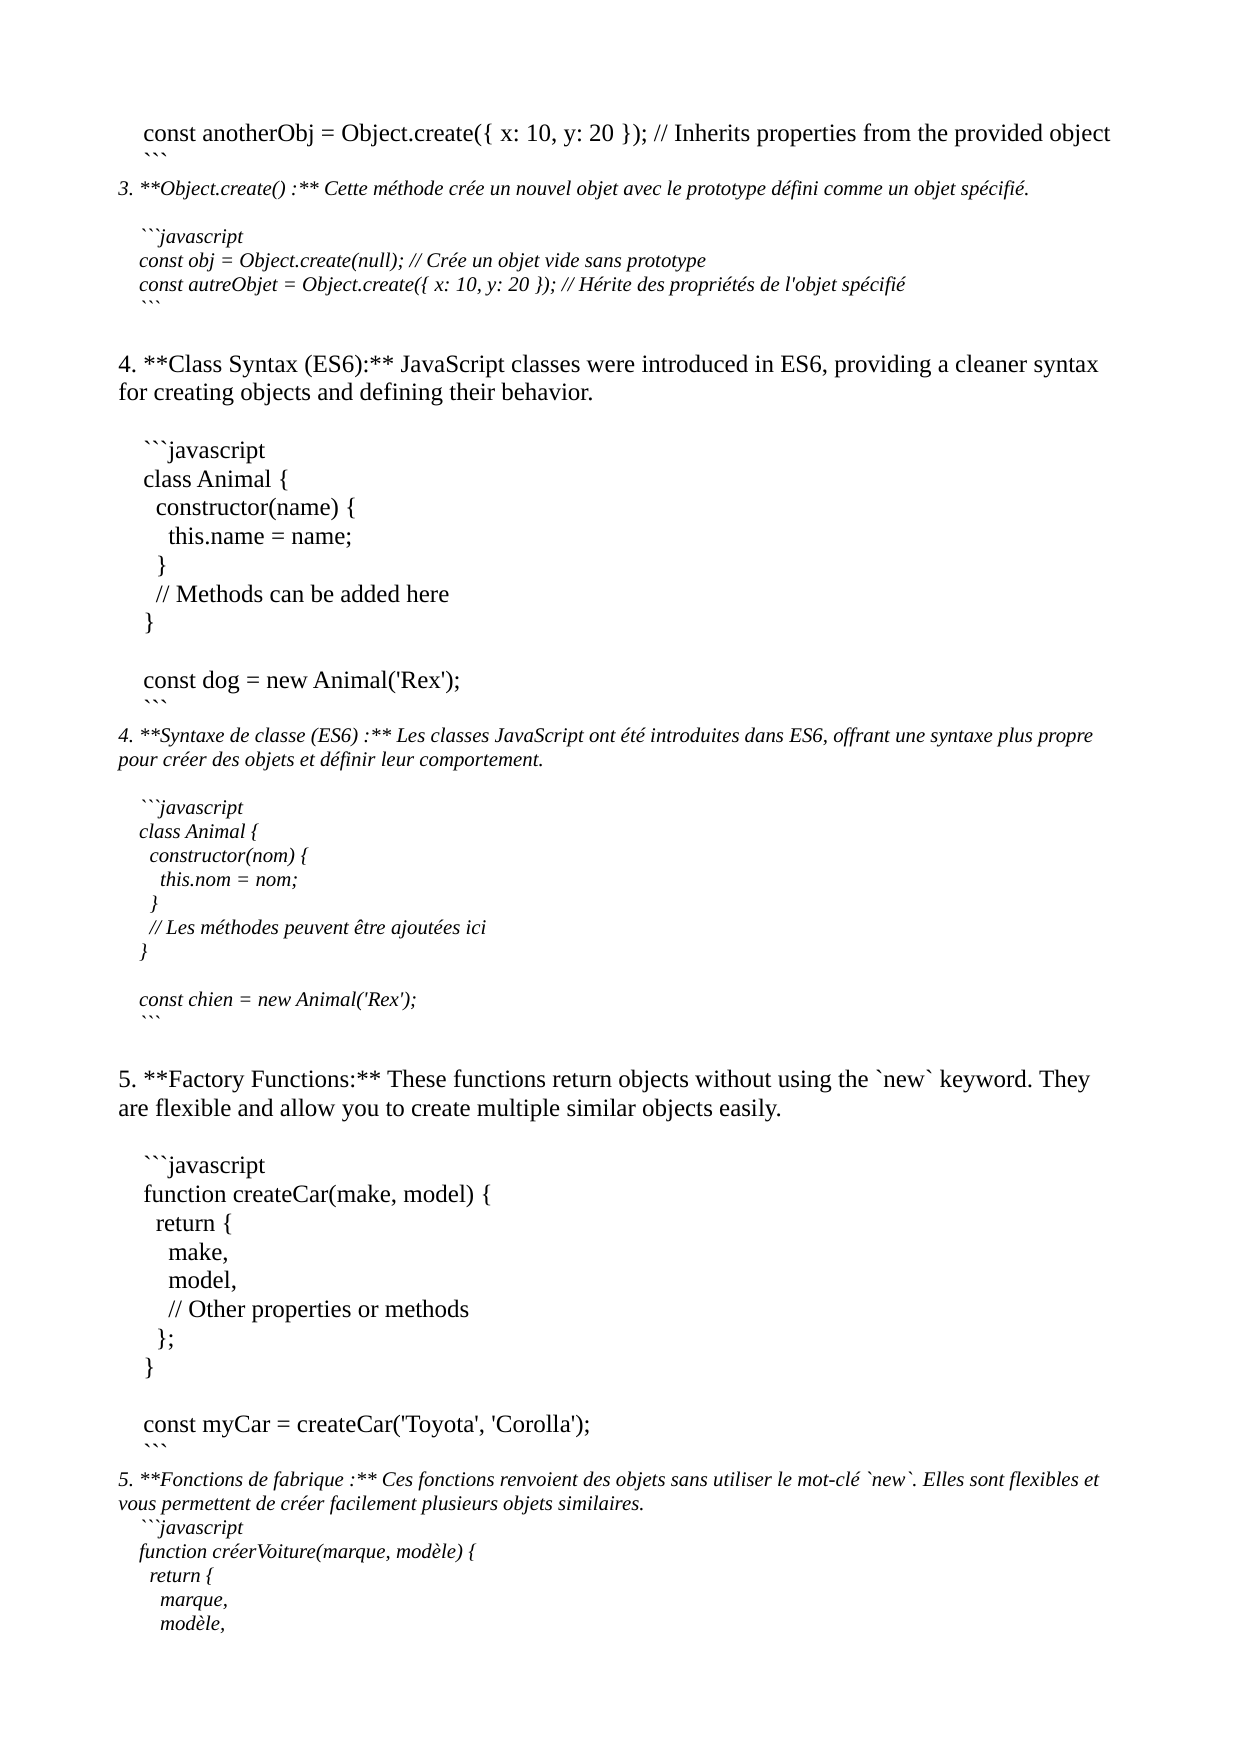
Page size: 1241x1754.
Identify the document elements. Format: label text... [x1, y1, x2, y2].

text ```javascript [118, 224, 1122, 248]
text function createCar(make, model) { [118, 1179, 1122, 1208]
text const chien = new Animal('Rex'); [118, 987, 1122, 1011]
text const anotherObj = Object.create({ x: 10, y: 20 }); // Inherits properties from the provided object [118, 118, 1122, 147]
text const autreObjet = Object.create({ x: 10, y: 20 }); // Hérite des propriétés de l'objet spécifié [118, 272, 1122, 296]
text ``` [118, 1011, 1122, 1035]
text ```javascript [118, 1515, 1122, 1539]
text constructor(name) { [118, 492, 1122, 521]
text ``` [118, 1438, 1122, 1467]
text ```javascript [118, 1150, 1122, 1179]
text return { [118, 1208, 1122, 1237]
text } [118, 550, 1122, 579]
text marque, [118, 1587, 1122, 1611]
text make, [118, 1237, 1122, 1265]
text } [118, 1352, 1122, 1380]
text 4. **Class Syntax (ES6):** JavaScript classes were introduced in ES6, providing a cleaner syntax for creating objects and defining their behavior. [118, 349, 1122, 406]
text const dog = new Animal('Rex'); [118, 665, 1122, 694]
text // Les méthodes peuvent être ajoutées ici [118, 915, 1122, 939]
text const obj = Object.create(null); // Crée un objet vide sans prototype [118, 248, 1122, 272]
text class Animal { [118, 464, 1122, 492]
text ``` [118, 694, 1122, 722]
text ```javascript [118, 795, 1122, 819]
text } [118, 939, 1122, 963]
text 4. **Syntaxe de classe (ES6) :** Les classes JavaScript ont été introduites dans ES6, offrant une syntaxe plus propre pour créer des objets et définir leur comportement. [118, 722, 1122, 771]
text }; [118, 1323, 1122, 1352]
text ``` [118, 296, 1122, 320]
text 5. **Fonctions de fabrique :** Ces fonctions renvoient des objets sans utiliser le mot-clé `new`. Elles sont flexibles et vous permettent de créer facilement plusieurs objets similaires. [118, 1467, 1122, 1515]
text model, [118, 1265, 1122, 1294]
text } [118, 607, 1122, 636]
text modèle, [118, 1611, 1122, 1635]
text constructor(nom) { [118, 843, 1122, 867]
text const myCar = createCar('Toyota', 'Corolla'); [118, 1409, 1122, 1438]
text ``` [118, 147, 1122, 176]
text // Methods can be added here [118, 579, 1122, 607]
text 5. **Factory Functions:** These functions return objects without using the `new` keyword. They are flexible and allow you to create multiple similar objects easily. [118, 1064, 1122, 1122]
text function créerVoiture(marque, modèle) { [118, 1539, 1122, 1563]
text class Animal { [118, 819, 1122, 843]
text return { [118, 1563, 1122, 1587]
text this.name = name; [118, 521, 1122, 550]
text } [118, 891, 1122, 915]
text ```javascript [118, 435, 1122, 464]
text // Other properties or methods [118, 1294, 1122, 1323]
text 3. **Object.create() :** Cette méthode crée un nouvel objet avec le prototype défini comme un objet spécifié. [118, 176, 1122, 200]
text this.nom = nom; [118, 867, 1122, 891]
